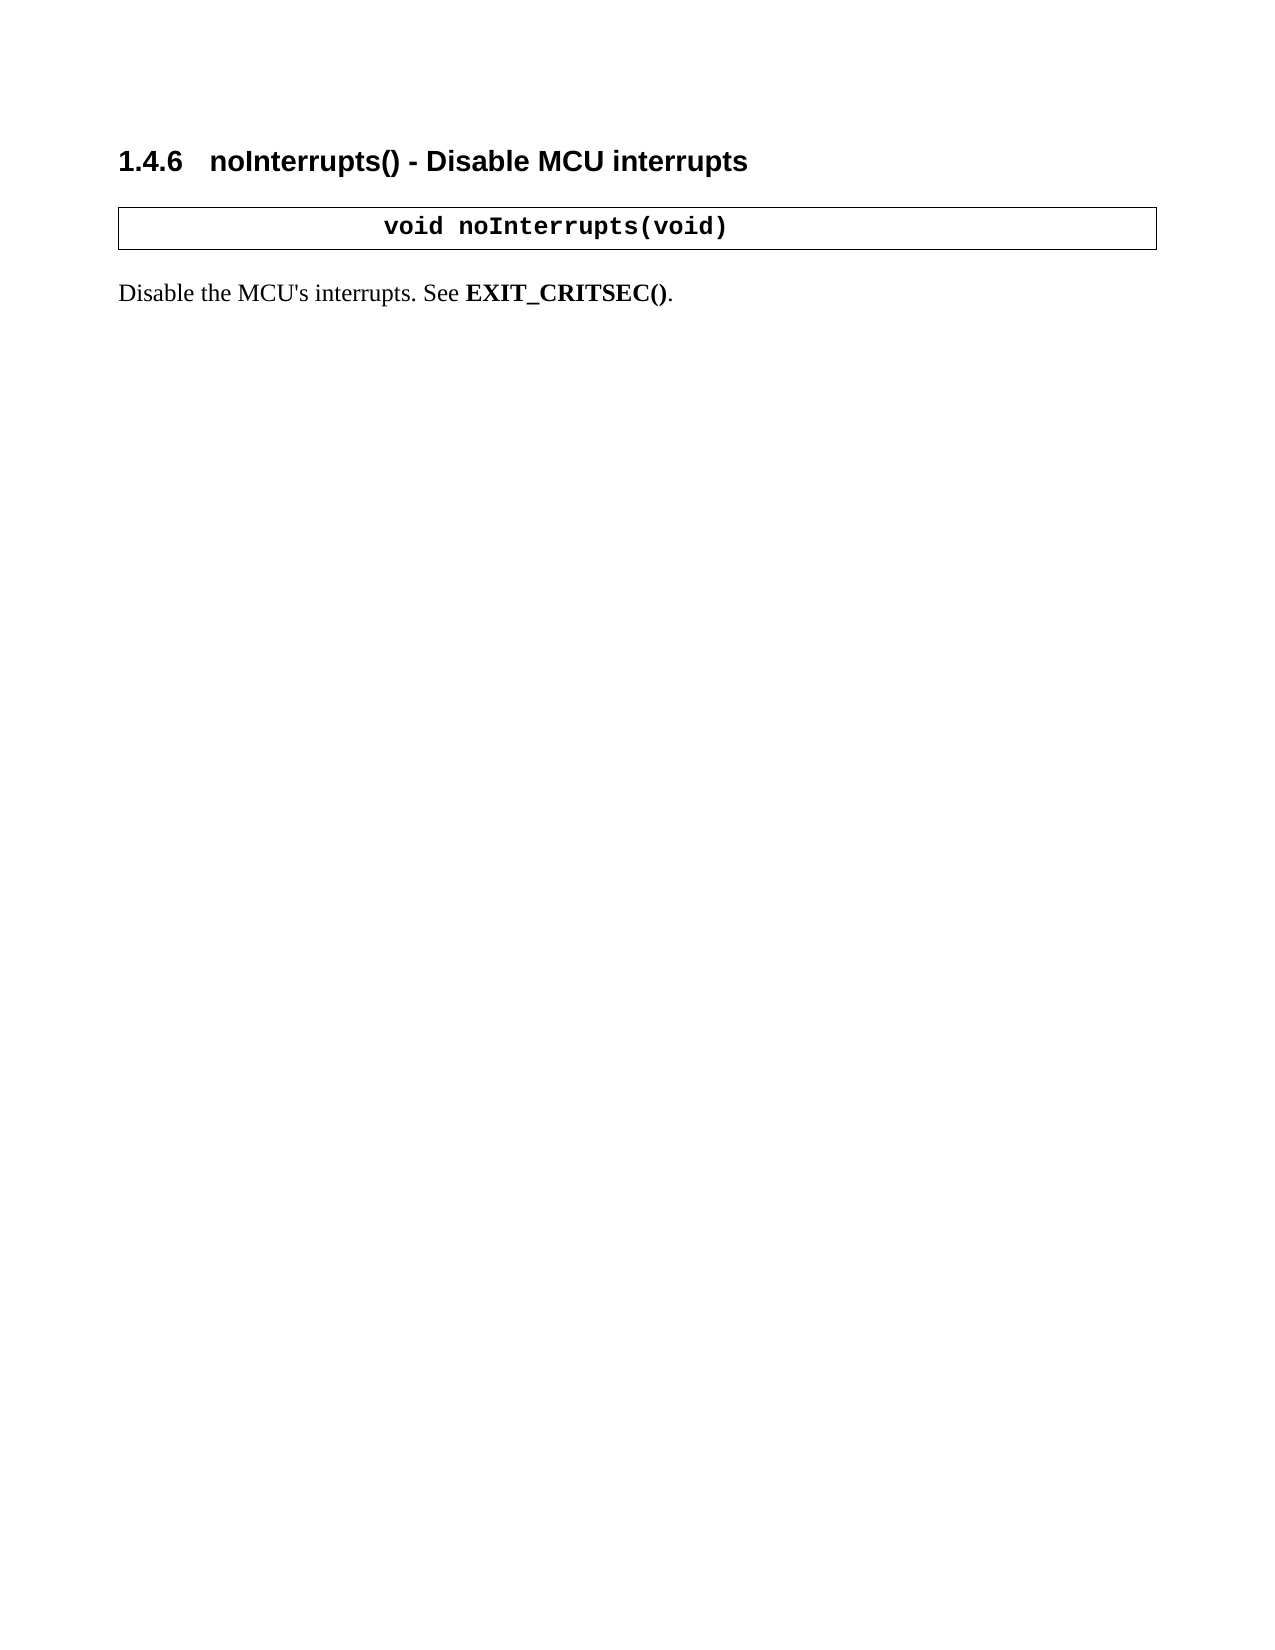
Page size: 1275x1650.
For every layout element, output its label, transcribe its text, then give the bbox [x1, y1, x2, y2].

table_header [119, 208, 378, 248]
subtitle noInterrupts() - Disable MCU interrupts [118, 144, 1157, 177]
table_header void noInterrupts(void) [378, 208, 1156, 248]
text Disable the MCU's interrupts. See EXIT_CRITSEC(). [118, 278, 1157, 307]
